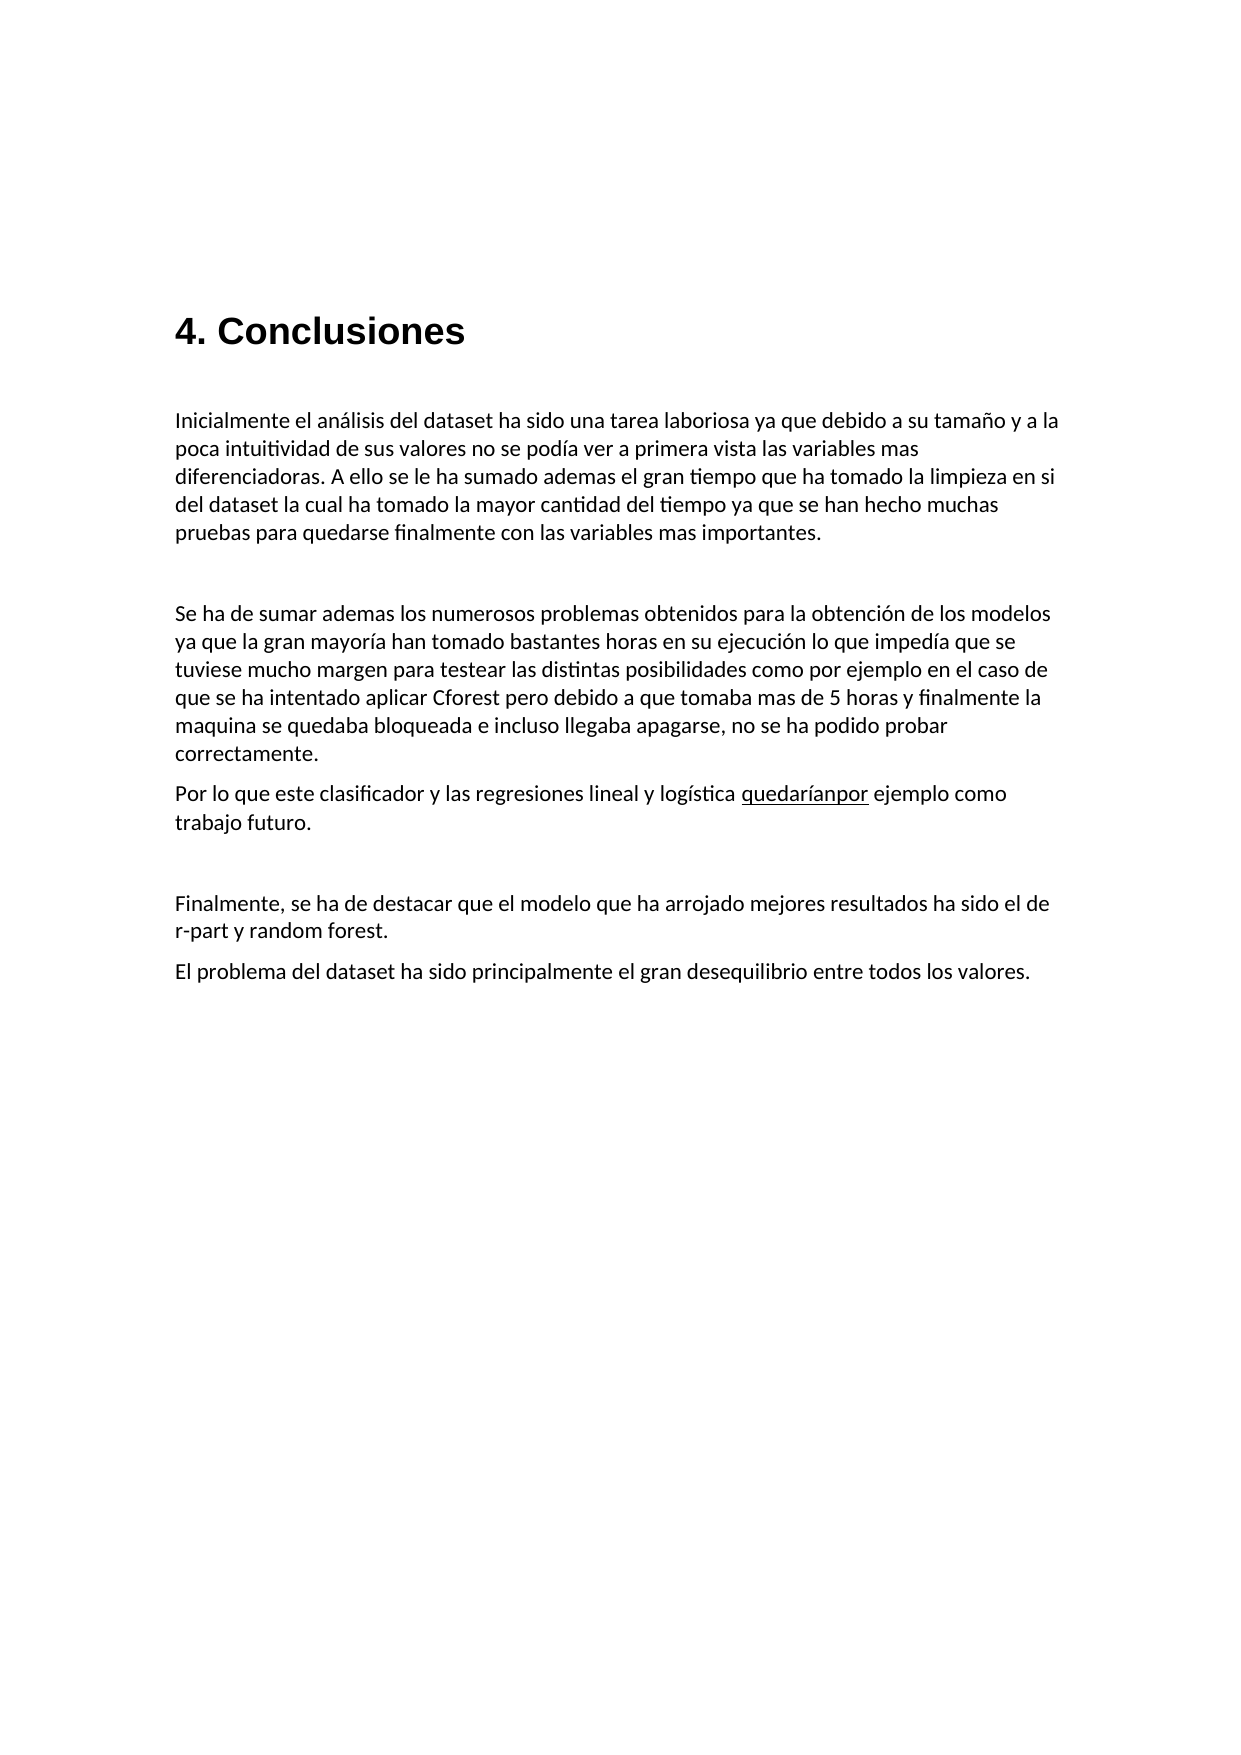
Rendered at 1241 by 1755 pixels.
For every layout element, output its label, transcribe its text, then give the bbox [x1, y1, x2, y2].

subtitle 4. Conclusiones [175, 309, 1065, 353]
text Finalmente, se ha de destacar que el modelo que ha arrojado mejores resultados ha sido el de r-part y random forest. [175, 889, 1065, 945]
text Inicialmente el análisis del dataset ha sido una tarea laboriosa ya que debido a su tamaño y a la poca intuitividad de sus valores no se podía ver a primera vista las variables mas diferenciadoras. A ello se le ha sumado ademas el gran tiempo que ha tomado la limpieza en si del dataset la cual ha tomado la mayor cantidad del tiempo ya que se han hecho muchas pruebas para quedarse finalmente con las variables mas importantes. [175, 406, 1065, 546]
text Por lo que este clasificador y las regresiones lineal y logística quedaríanpor ejemplo como trabajo futuro. [175, 779, 1065, 836]
text El problema del dataset ha sido principalmente el gran desequilibrio entre todos los valores. [175, 957, 1065, 985]
text Se ha de sumar ademas los numerosos problemas obtenidos para la obtención de los modelos ya que la gran mayoría han tomado bastantes horas en su ejecución lo que impedía que se tuviese mucho margen para testear las distintas posibilidades como por ejemplo en el caso de que se ha intentado aplicar Cforest pero debido a que tomaba mas de 5 horas y finalmente la maquina se quedaba bloqueada e incluso llegaba apagarse, no se ha podido probar correctamente. [175, 599, 1065, 767]
